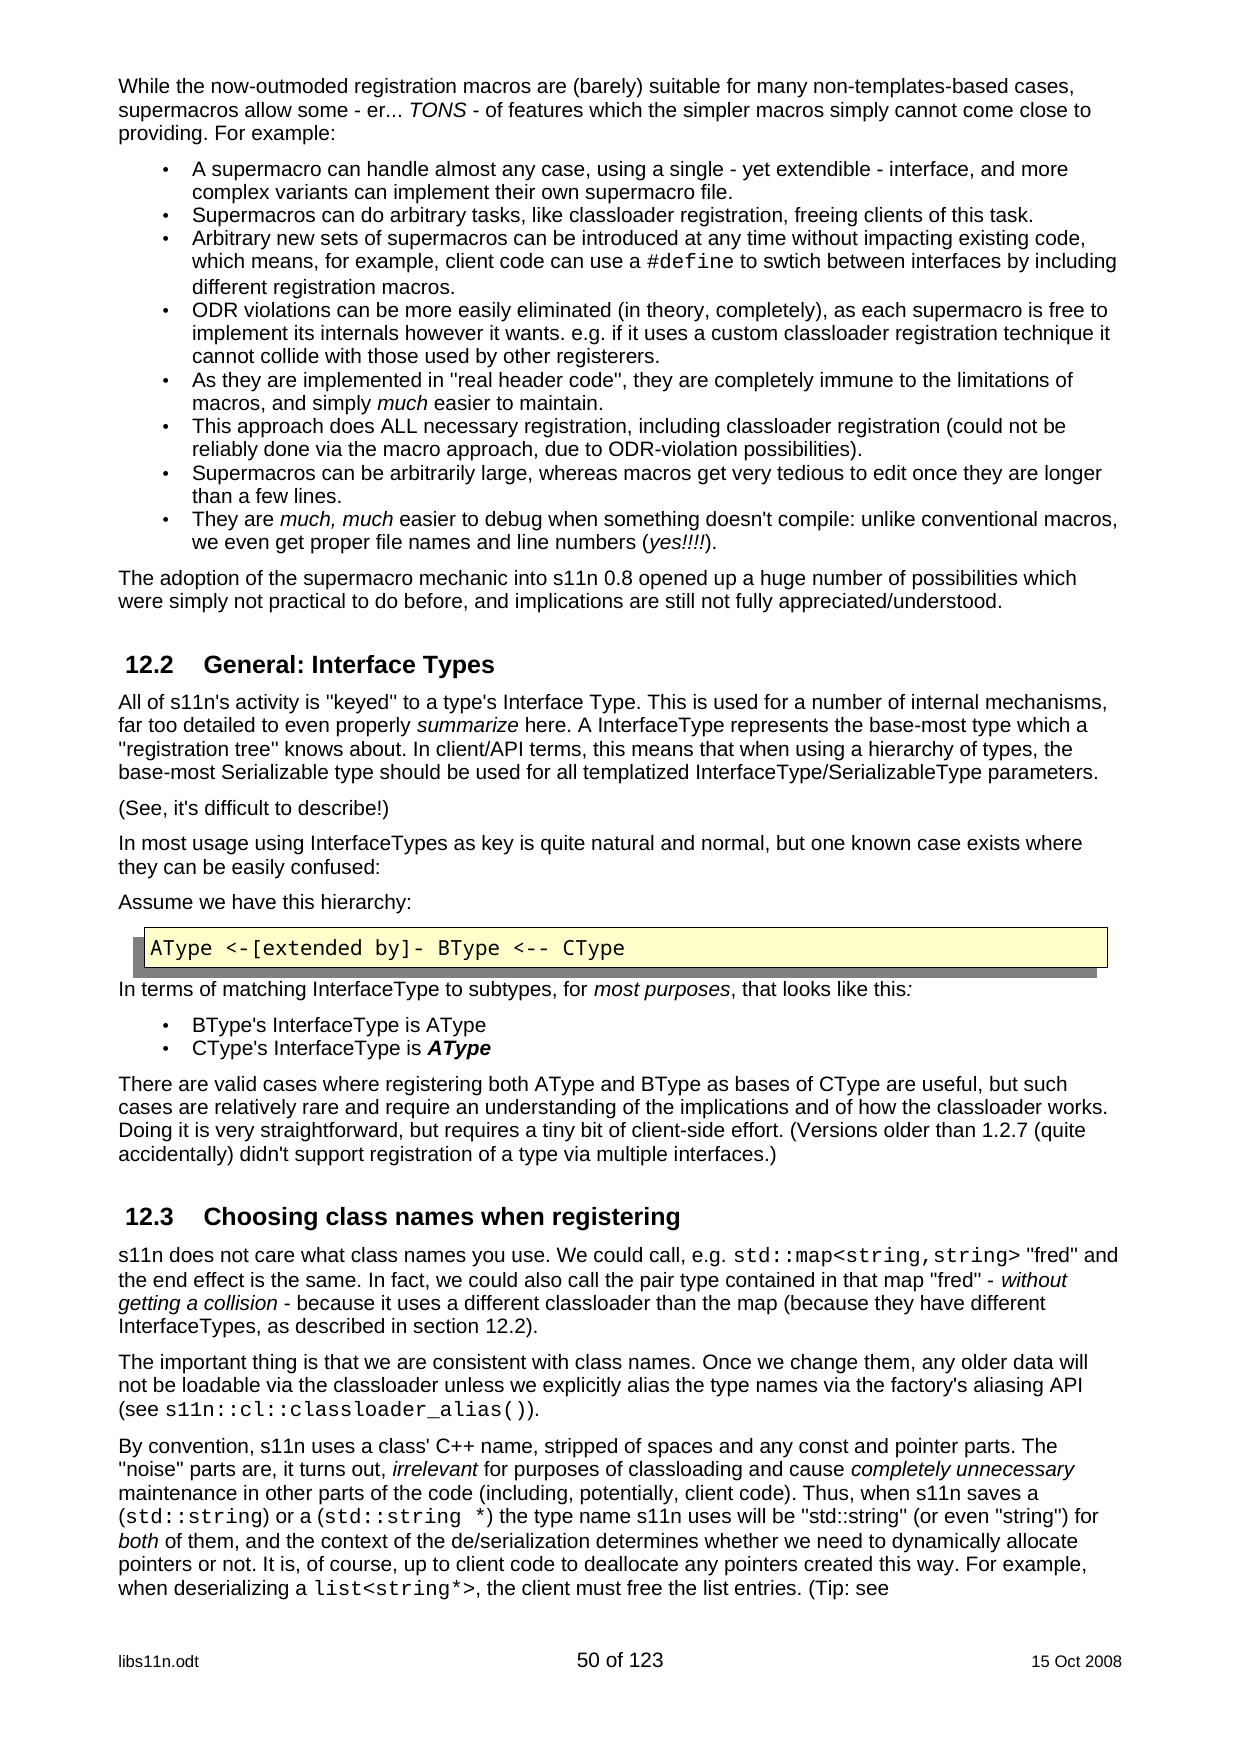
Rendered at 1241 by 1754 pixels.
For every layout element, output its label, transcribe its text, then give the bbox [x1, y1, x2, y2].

subtitle Choosing class names when registering [118, 1203, 1122, 1231]
list As they are implemented in ''real header code'', they are completely immune to the limitations of macros, and simply much easier to maintain. [162, 368, 1122, 414]
text The important thing is that we are consistent with class names. Once we change them, any older data will not be loadable via the classloader unless we explicitly alias the type names via the factory's aliasing API (see s11n::cl::classloader_alias()). [118, 1351, 1122, 1422]
list They are much, much easier to debug when something doesn't compile: unlike conventional macros, we even get proper file names and line numbers (yes!!!!). [162, 507, 1122, 554]
text AType <-[extended by]- BType <-- CType [145, 928, 1107, 967]
list Supermacros can do arbitrary tasks, like classloader registration, freeing clients of this task. [162, 204, 1122, 227]
list BType's InterfaceType is AType [162, 1014, 1122, 1037]
list CType's InterfaceType is AType [162, 1037, 1122, 1060]
text While the now-outmoded registration macros are (barely) suitable for many non-templates-based cases, supermacros allow some - er... TONS - of features which the simpler macros simply cannot come close to providing. For example: [118, 75, 1122, 145]
text The adoption of the supermacro mechanic into s11n 0.8 opened up a huge number of possibilities which were simply not practical to do before, and implications are still not fully appreciated/understood. [118, 566, 1122, 613]
text (See, it's difficult to describe!) [118, 796, 1122, 819]
list ODR violations can be more easily eliminated (in theory, completely), as each supermacro is free to implement its internals however it wants. e.g. if it uses a custom classloader registration technique it cannot collide with those used by other registerers. [162, 298, 1122, 368]
list Supermacros can be arbitrarily large, whereas macros get very tedious to edit once they are longer than a few lines. [162, 461, 1122, 507]
text In most usage using InterfaceTypes as key is quite natural and normal, but one known case exists where they can be easily confused: [118, 832, 1122, 878]
subtitle General: Interface Types [118, 650, 1122, 678]
text s11n does not care what class names you use. We could call, e.g. std::map<string,string> ''fred'' and the end effect is the same. In fact, we could also call the pair type contained in that map ''fred'' - without getting a collision - because it uses a different classloader than the map (because they have different InterfaceTypes, as described in section 12.2). [118, 1243, 1122, 1338]
list Arbitrary new sets of supermacros can be introduced at any time without impacting existing code, which means, for example, client code can use a #define to swtich between interfaces by including different registration macros. [162, 227, 1122, 298]
list This approach does ALL necessary registration, including classloader registration (could not be reliably done via the macro approach, due to ODR-violation possibilities). [162, 414, 1122, 461]
text All of s11n's activity is ''keyed'' to a type's Interface Type. This is used for a number of internal mechanisms, far too detailed to even properly summarize here. A InterfaceType represents the base-most type which a ''registration tree'' knows about. In client/API terms, this means that when using a hierarchy of types, the base-most Serializable type should be used for all templatized InterfaceType/SerializableType parameters. [118, 691, 1122, 784]
text In terms of matching InterfaceType to subtypes, for most purposes, that looks like this: [118, 978, 1122, 1001]
text By convention, s11n uses a class' C++ name, stripped of spaces and any const and pointer parts. The ''noise'' parts are, it turns out, irrelevant for purposes of classloading and cause completely unnecessary maintenance in other parts of the code (including, potentially, client code). Thus, when s11n saves a (std::string) or a (std::string *) the type name s11n uses will be ''std::string'' (or even ''string'') for both of them, and the context of the de/serialization determines whether we need to dynamically allocate pointers or not. It is, of course, up to client code to deallocate any pointers created this way. For example, when deserializing a list<string*>, the client must free the list entries. (Tip: see [118, 1435, 1122, 1601]
text There are valid cases where registering both AType and BType as bases of CType are useful, but such cases are relatively rare and require an understanding of the implications and of how the classloader works. Doing it is very straightforward, but requires a tiny bit of client-side effort. (Versions older than 1.2.7 (quite accidentally) didn't support registration of a type via multiple interfaces.) [118, 1073, 1122, 1166]
list A supermacro can handle almost any case, using a single - yet extendible - interface, and more complex variants can implement their own supermacro file. [162, 157, 1122, 204]
text Assume we have this hierarchy: [118, 891, 1122, 914]
